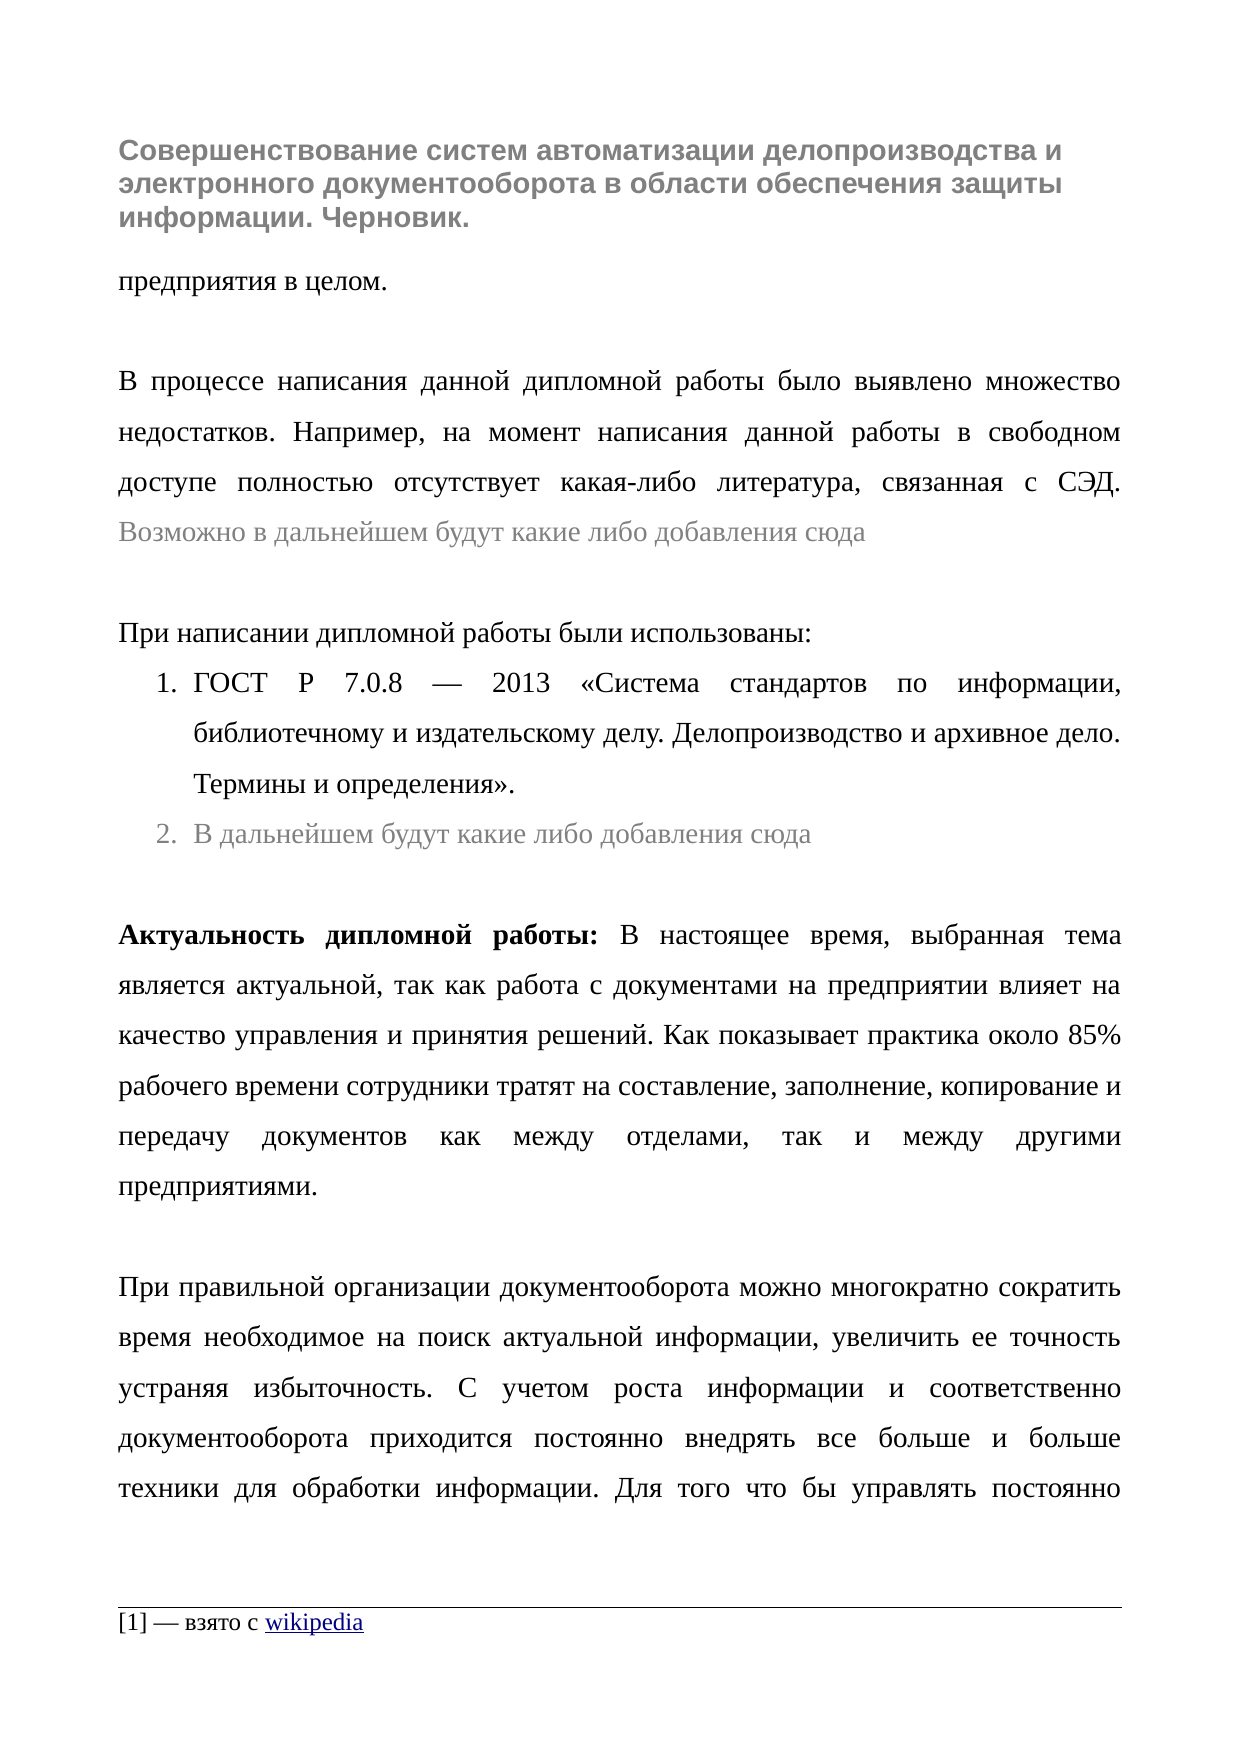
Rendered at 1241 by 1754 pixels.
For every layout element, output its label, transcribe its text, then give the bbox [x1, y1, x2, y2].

text предприятия в целом. [118, 263, 1122, 296]
list В дальнейшем будут какие либо добавления сюда [156, 816, 1122, 850]
text При написании дипломной работы были использованы: [118, 615, 1122, 648]
text В процессе написания данной дипломной работы было выявлено множество недостатков. Например, на момент написания данной работы в свободном доступе полностью отсутствует какая-либо литература, связанная с СЭД. Возможно в дальнейшем будут какие либо добавления сюда [118, 363, 1122, 548]
text Актуальность дипломной работы: В настоящее время, выбранная тема является актуальной, так как работа с документами на предприятии влияет на качество управления и принятия решений. Как показывает практика около 85% рабочего времени сотрудники тратят на составление, заполнение, копирование и передачу документов как между отделами, так и между другими предприятиями. [118, 917, 1122, 1202]
text При правильной организации документооборота можно многократно сократить время необходимое на поиск актуальной информации, увеличить ее точность устраняя избыточность. С учетом роста информации и соответственно документооборота приходится постоянно внедрять все больше и больше техники для обработки информации. Для того что бы управлять постоянно [118, 1269, 1122, 1504]
list ГОСТ Р 7.0.8 — 2013 «Система стандартов по информации, библиотечному и издательскому делу. Делопроизводство и архивное дело. Термины и определения». [156, 665, 1122, 799]
